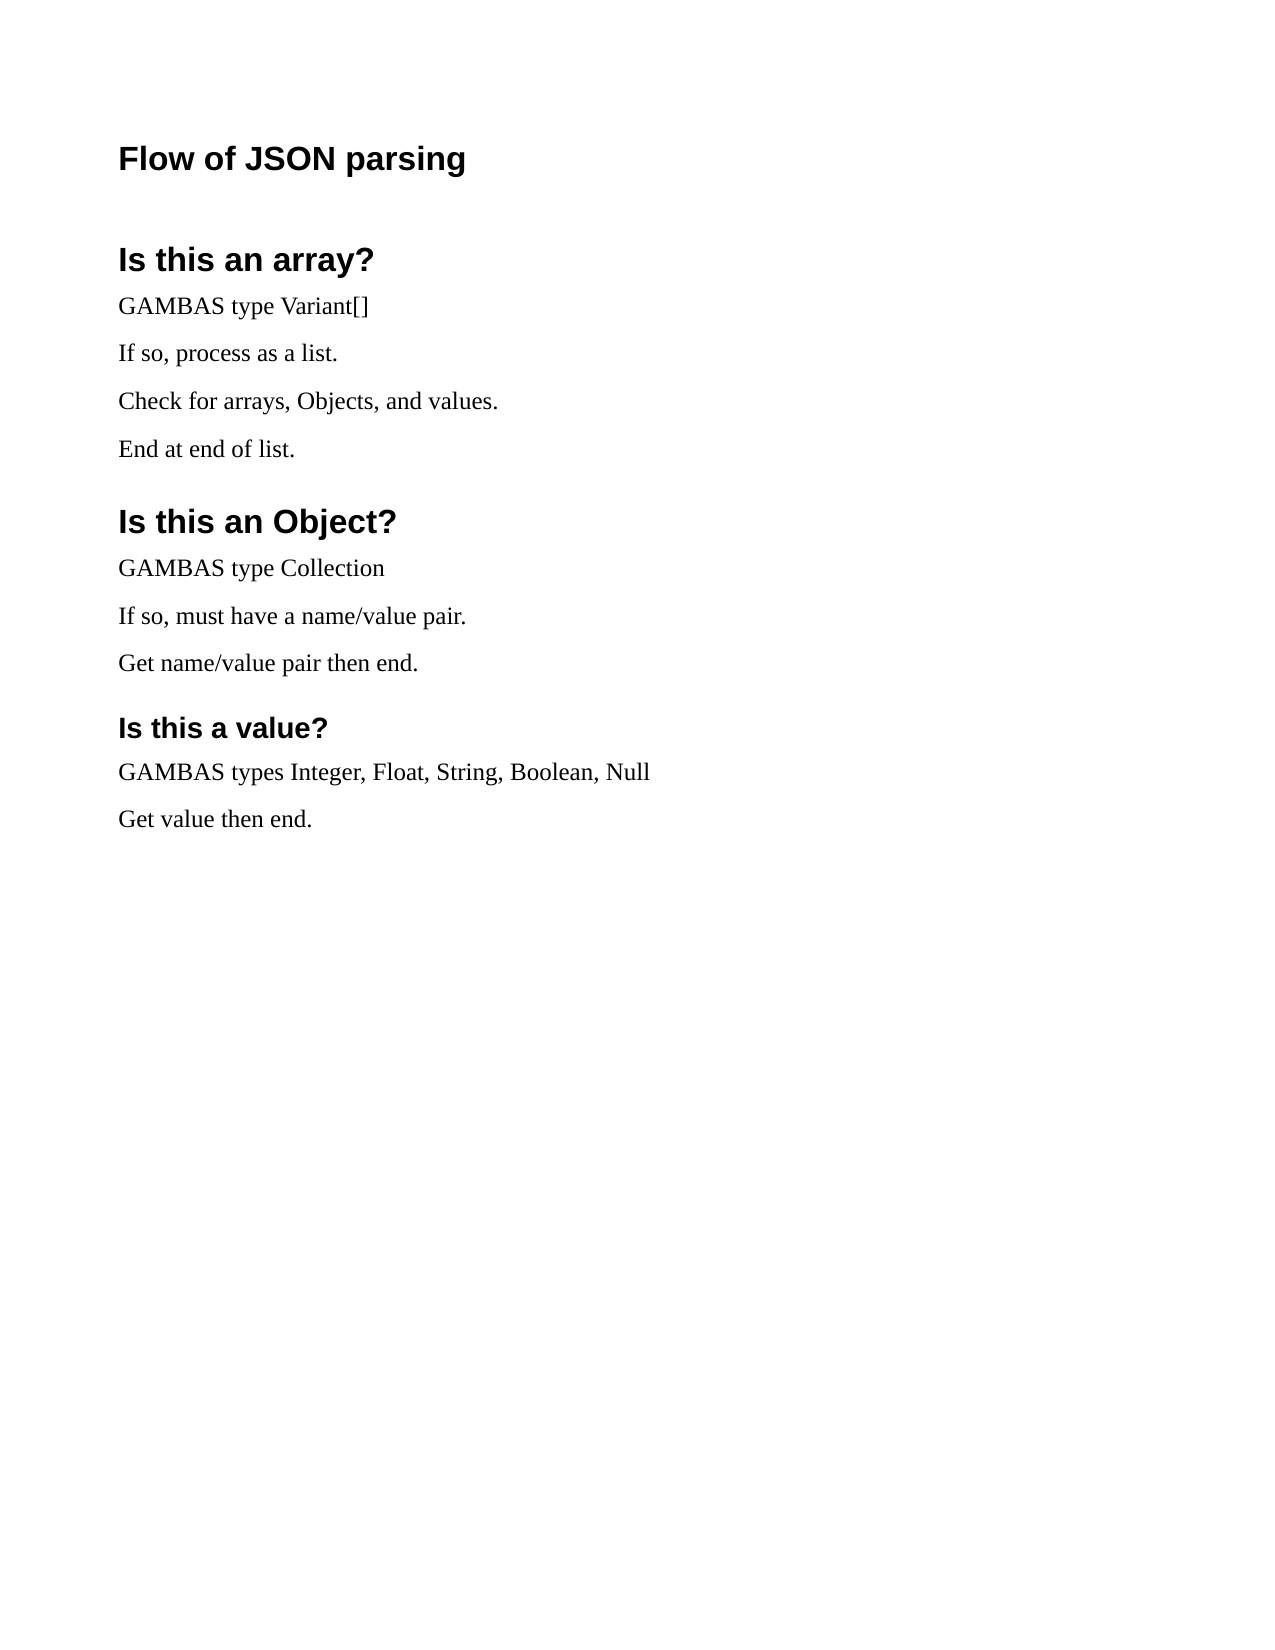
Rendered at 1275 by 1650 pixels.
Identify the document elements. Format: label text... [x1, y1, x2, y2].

text Check for arrays, Objects, and values. [118, 386, 1157, 415]
text End at end of list. [118, 434, 1157, 462]
text Get value then end. [118, 804, 1157, 833]
subtitle Flow of JSON parsing [118, 139, 1157, 178]
text GAMBAS type Collection [118, 553, 1157, 582]
text If so, must have a name/value pair. [118, 601, 1157, 629]
text GAMBAS types Integer, Float, String, Boolean, Null [118, 757, 1157, 786]
subtitle Is this an Object? [118, 502, 1157, 541]
subtitle Is this an array? [118, 240, 1157, 278]
subtitle Is this a value? [118, 711, 1157, 744]
text If so, process as a list. [118, 338, 1157, 367]
text GAMBAS type Variant[] [118, 291, 1157, 319]
text Get name/value pair then end. [118, 648, 1157, 677]
